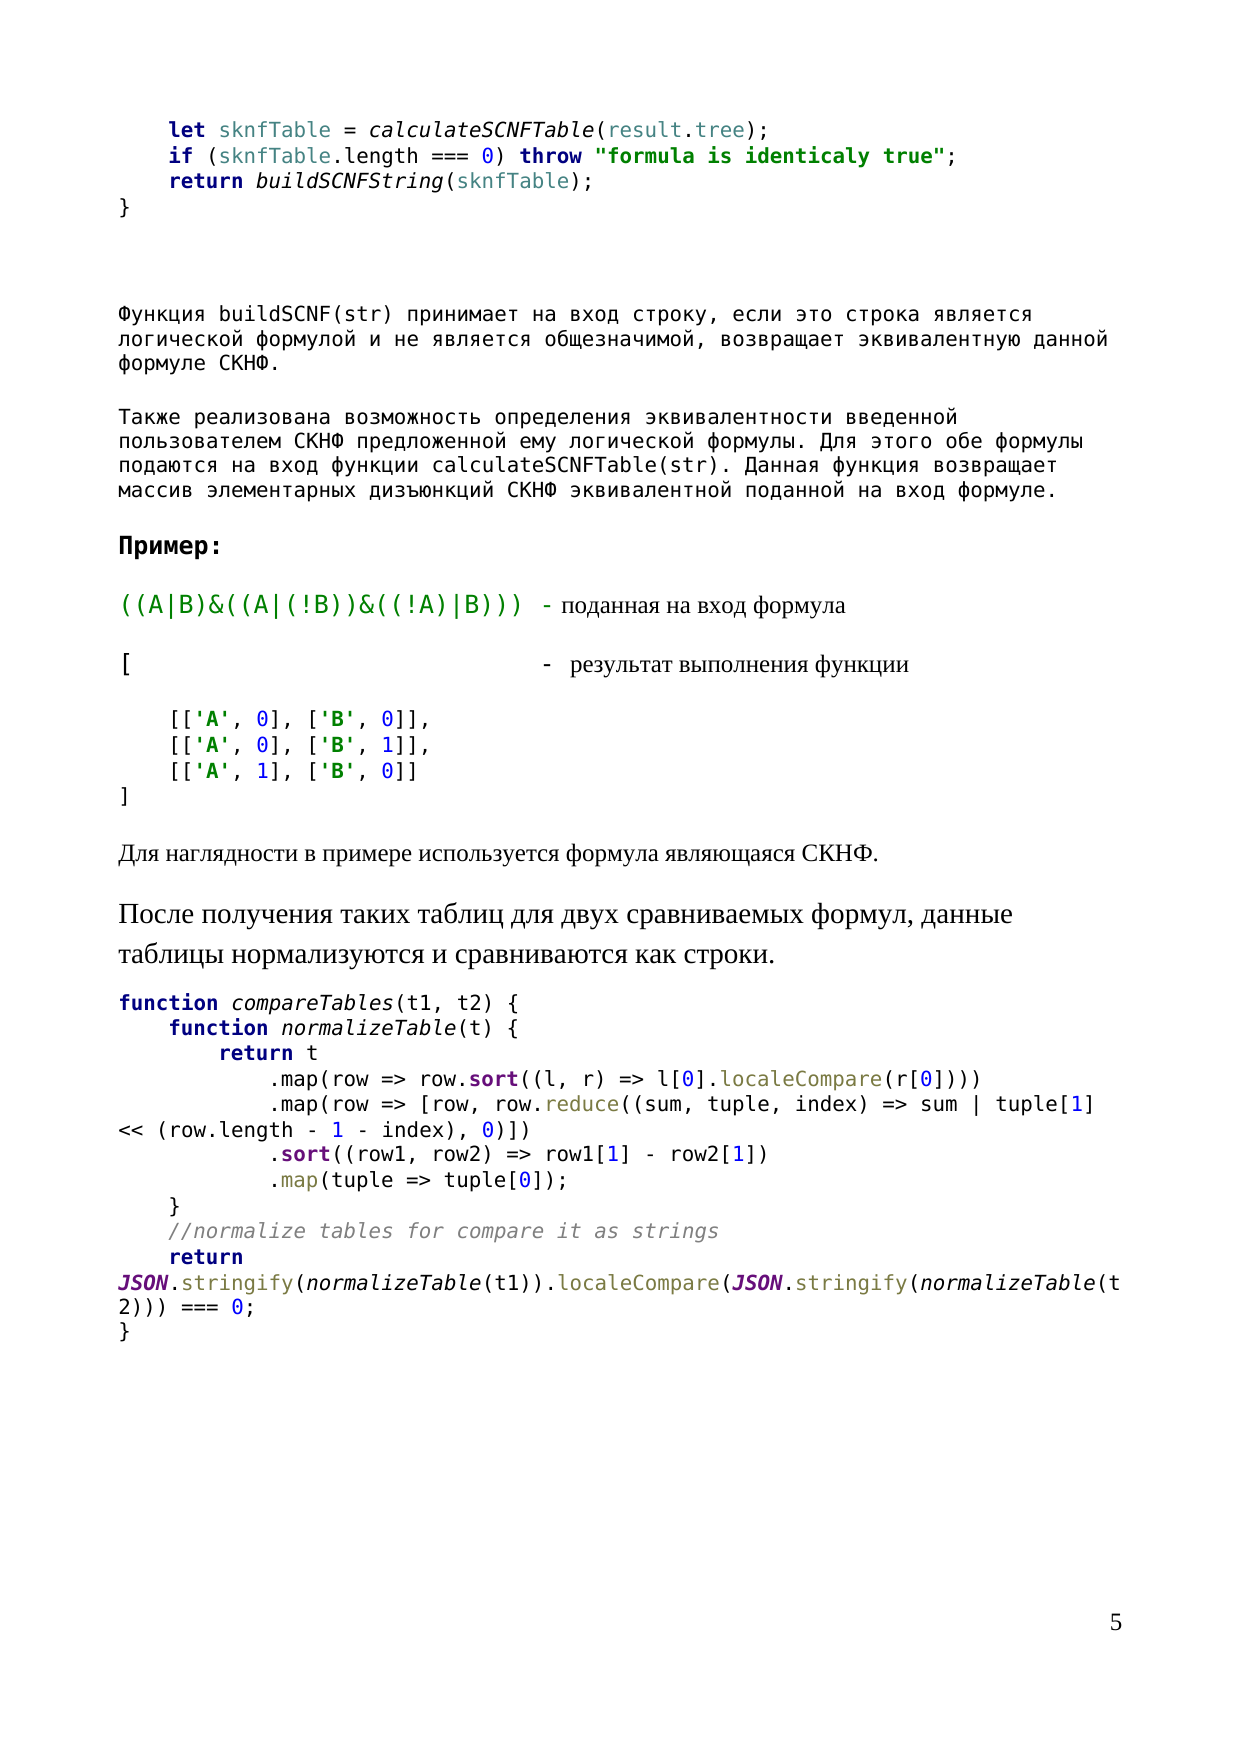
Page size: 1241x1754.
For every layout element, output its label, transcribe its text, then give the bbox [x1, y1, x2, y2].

text return buildSCNFString(sknfTable); [118, 169, 1122, 195]
text .map(tuple => tuple[0]); [118, 1168, 1122, 1194]
text if (sknfTable.length === 0) throw "formula is identicaly true"; [118, 144, 1122, 169]
text function normalizeTable(t) { [118, 1016, 1122, 1041]
text [ - результат выполнения функции [118, 649, 1122, 678]
text .map(row => row.sort((l, r) => l[0].localeCompare(r[0]))) [118, 1067, 1122, 1092]
text .map(row => [row, row.reduce((sum, tuple, index) => sum | tuple[1] << (row.length - 1 - index), 0)]) [118, 1092, 1122, 1142]
text ] [118, 784, 1122, 809]
text return t [118, 1041, 1122, 1067]
text [['A', 0], ['B', 0]], [118, 707, 1122, 733]
text } [118, 1194, 1122, 1219]
text После получения таких таблиц для двух сравниваемых формул, данные таблицы нормализуются и сравниваются как строки. [118, 896, 1122, 970]
text .sort((row1, row2) => row1[1] - row2[1]) [118, 1142, 1122, 1168]
text Для наглядности в примере используется формула являющаяся СКНФ. [118, 838, 1122, 867]
text return JSON.stringify(normalizeTable(t1)).localeCompare(JSON.stringify(normalizeTable(t2))) === 0; [118, 1245, 1122, 1319]
text function compareTables(t1, t2) { [118, 991, 1122, 1016]
text Функция buildSCNF(str) принимает на вход строку, если это строка является логической формулой и не является общезначимой, возвращает эквивалентную данной формуле СКНФ. [118, 302, 1122, 375]
text [['A', 1], ['B', 0]] [118, 759, 1122, 784]
text //normalize tables for compare it as strings [118, 1219, 1122, 1245]
text } [118, 195, 1122, 219]
text Также реализована возможность определения эквивалентности введенной пользователем СКНФ предложенной ему логической формулы. Для этого обе формулы подаются на вход функции calculateSCNFTable(str). Данная функция возвращает массив элементарных дизъюнкций СКНФ эквивалентной поданной на вход формуле. [118, 405, 1122, 502]
text } [118, 1319, 1122, 1343]
text Пример: [118, 531, 1122, 561]
text let sknfTable = calculateSCNFTable(result.tree); [118, 118, 1122, 144]
text ((A|B)&((A|(!B))&((!A)|B))) - поданная на вход формула [118, 590, 1122, 619]
text [['A', 0], ['B', 1]], [118, 733, 1122, 759]
